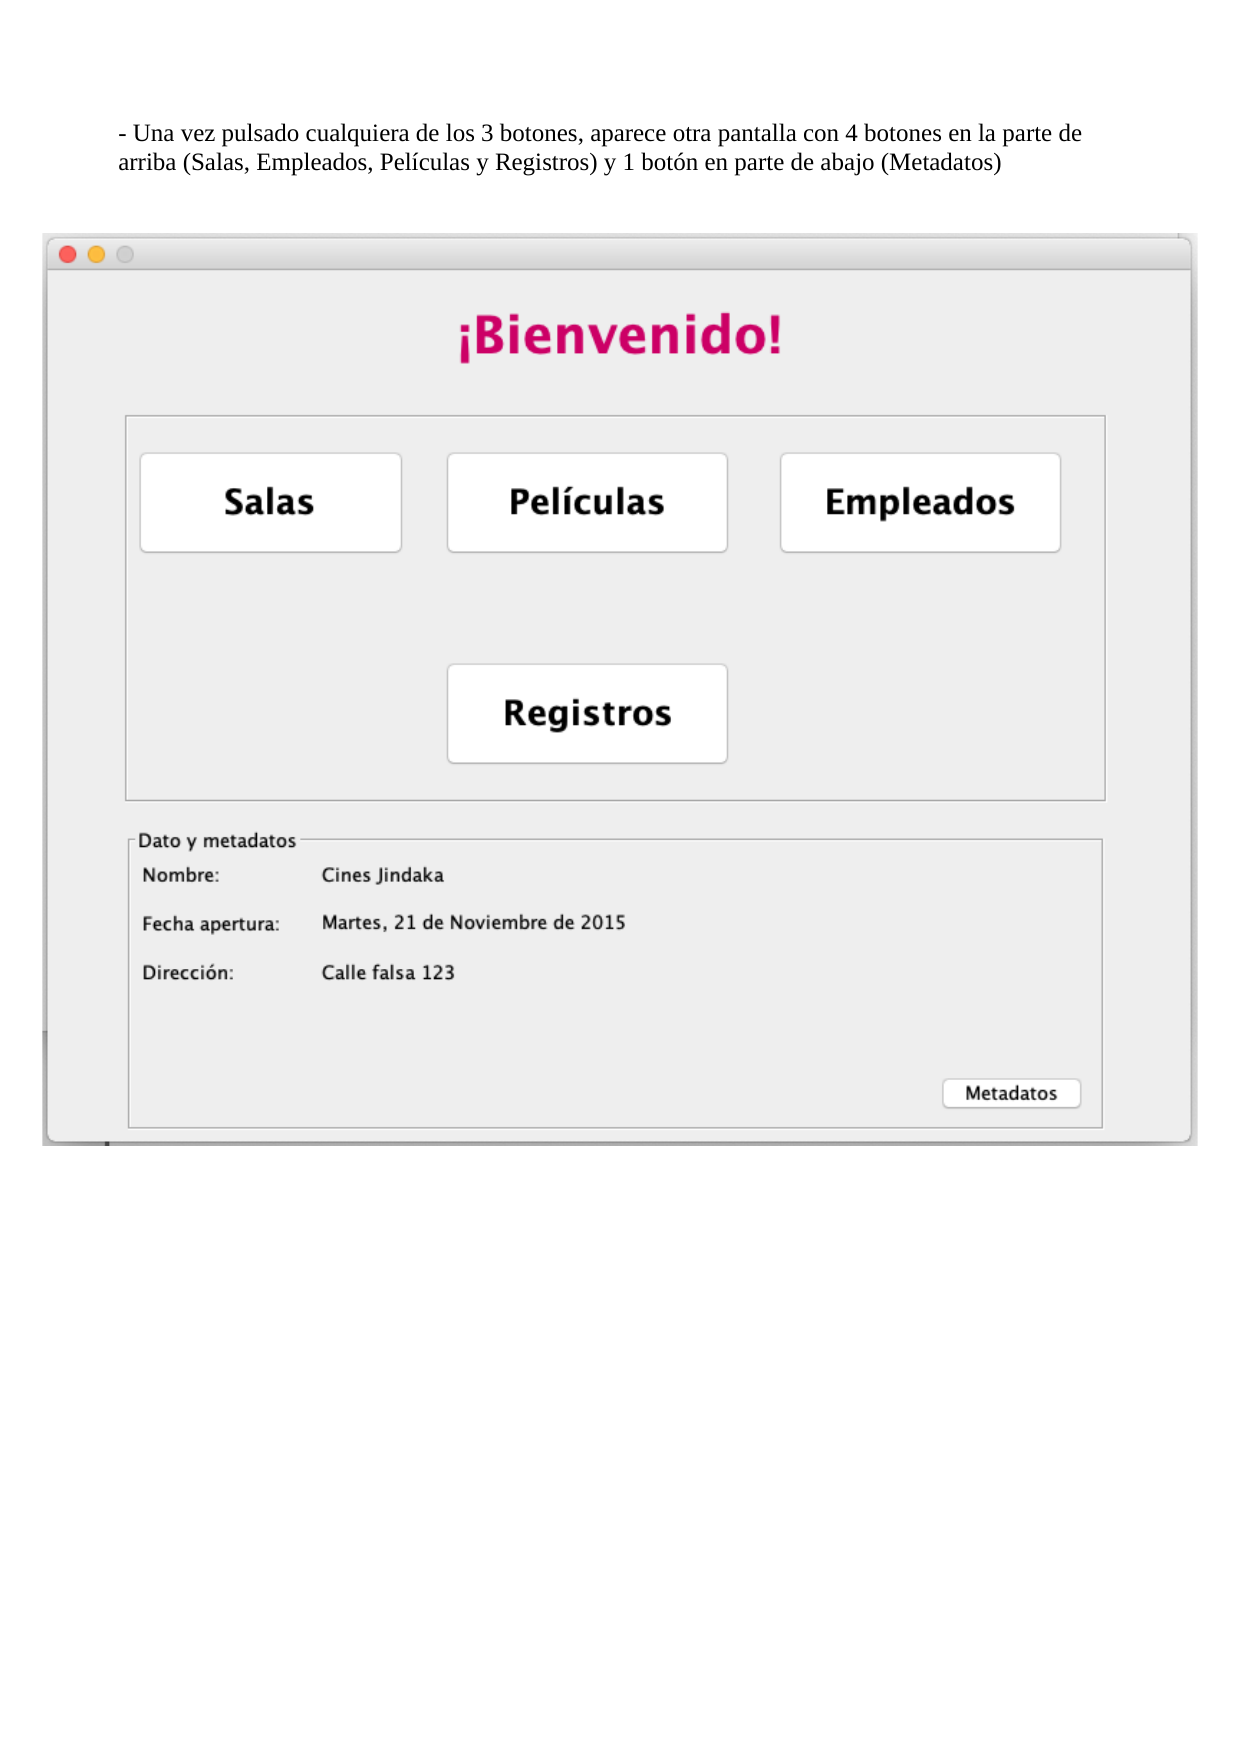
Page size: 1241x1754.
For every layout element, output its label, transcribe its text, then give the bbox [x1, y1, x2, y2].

picture [42, 233, 1198, 1146]
text - Una vez pulsado cualquiera de los 3 botones, aparece otra pantalla con 4 botones en la parte de arriba (Salas, Empleados, Películas y Registros) y 1 botón en parte de abajo (Metadatos) [118, 118, 1122, 176]
